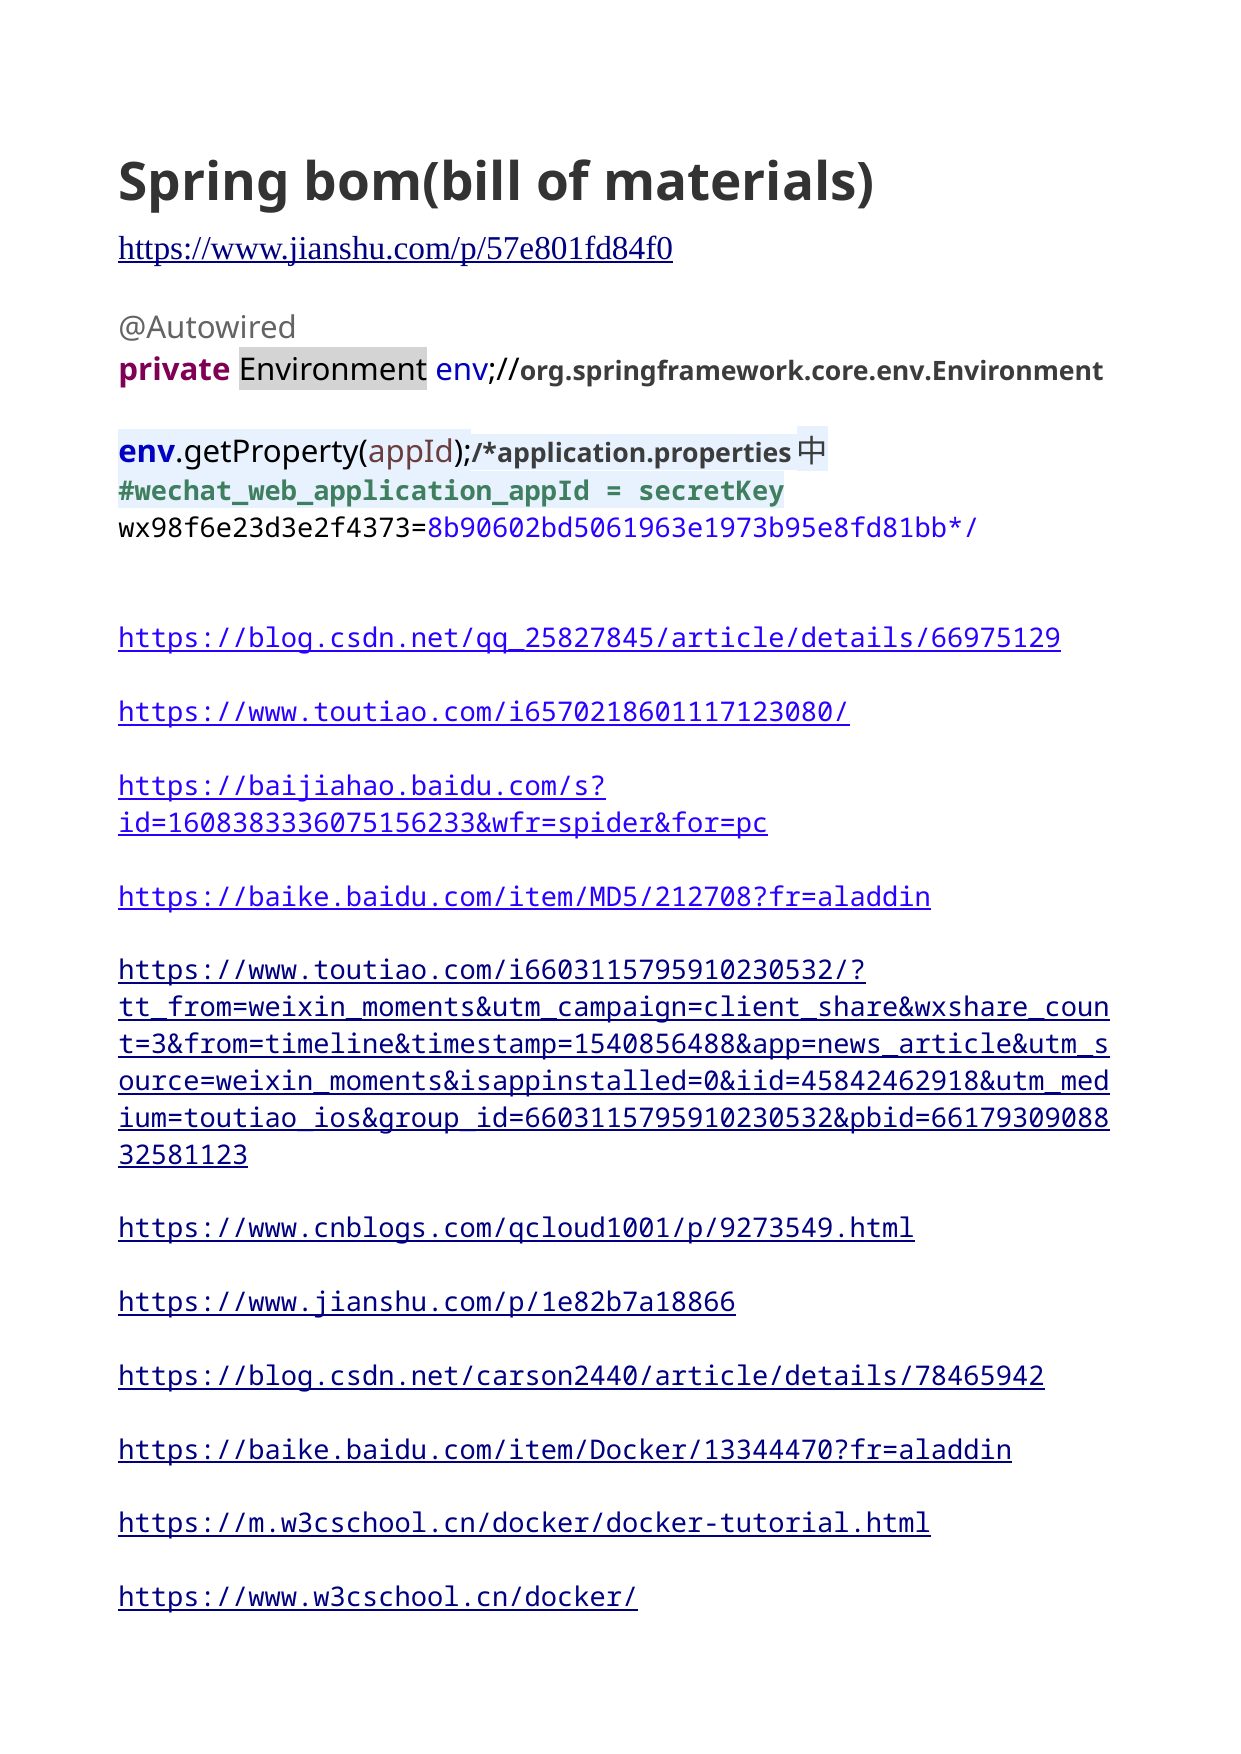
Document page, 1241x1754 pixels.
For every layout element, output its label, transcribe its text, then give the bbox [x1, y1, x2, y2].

text https://baike.baidu.com/item/MD5/212708?fr=aladdin [118, 877, 1122, 914]
text @Autowired [118, 305, 1122, 347]
text https://baike.baidu.com/item/Docker/13344470?fr=aladdin [118, 1430, 1122, 1467]
text https://www.w3cschool.cn/docker/ [118, 1578, 1122, 1614]
text private Environment env;//org.springframework.core.env.Environment [118, 347, 1122, 390]
text wx98f6e23d3e2f4373=8b90602bd5061963e1973b95e8fd81bb*/ [118, 508, 1122, 545]
text https://www.jianshu.com/p/1e82b7a18866 [118, 1283, 1122, 1319]
text https://blog.csdn.net/qq_25827845/article/details/66975129 [118, 619, 1122, 656]
text https://www.toutiao.com/i6603115795910230532/?tt_from=weixin_moments&utm_campaign=client_share&wxshare_count=3&from=timeline&timestamp=1540856488&app=news_article&utm_source=weixin_moments&isappinstalled=0&iid=45842462918&utm_medium=toutiao_ios&group_id=6603115795910230532&pbid=6617930908832581123 [118, 951, 1122, 1172]
text https://www.jianshu.com/p/57e801fd84f0 [118, 228, 1122, 266]
text https://blog.csdn.net/carson2440/article/details/78465942 [118, 1356, 1122, 1393]
text https://www.cnblogs.com/qcloud1001/p/9273549.html [118, 1209, 1122, 1246]
text env.getProperty(appId);/*application.properties中#wechat_web_application_appId = secretKey [118, 426, 1122, 508]
text https://m.w3cschool.cn/docker/docker-tutorial.html [118, 1504, 1122, 1541]
subtitle Spring bom(bill of materials) [118, 143, 1122, 216]
text https://www.toutiao.com/i6570218601117123080/ [118, 693, 1122, 729]
text https://baijiahao.baidu.com/s?id=1608383336075156233&wfr=spider&for=pc [118, 766, 1122, 840]
